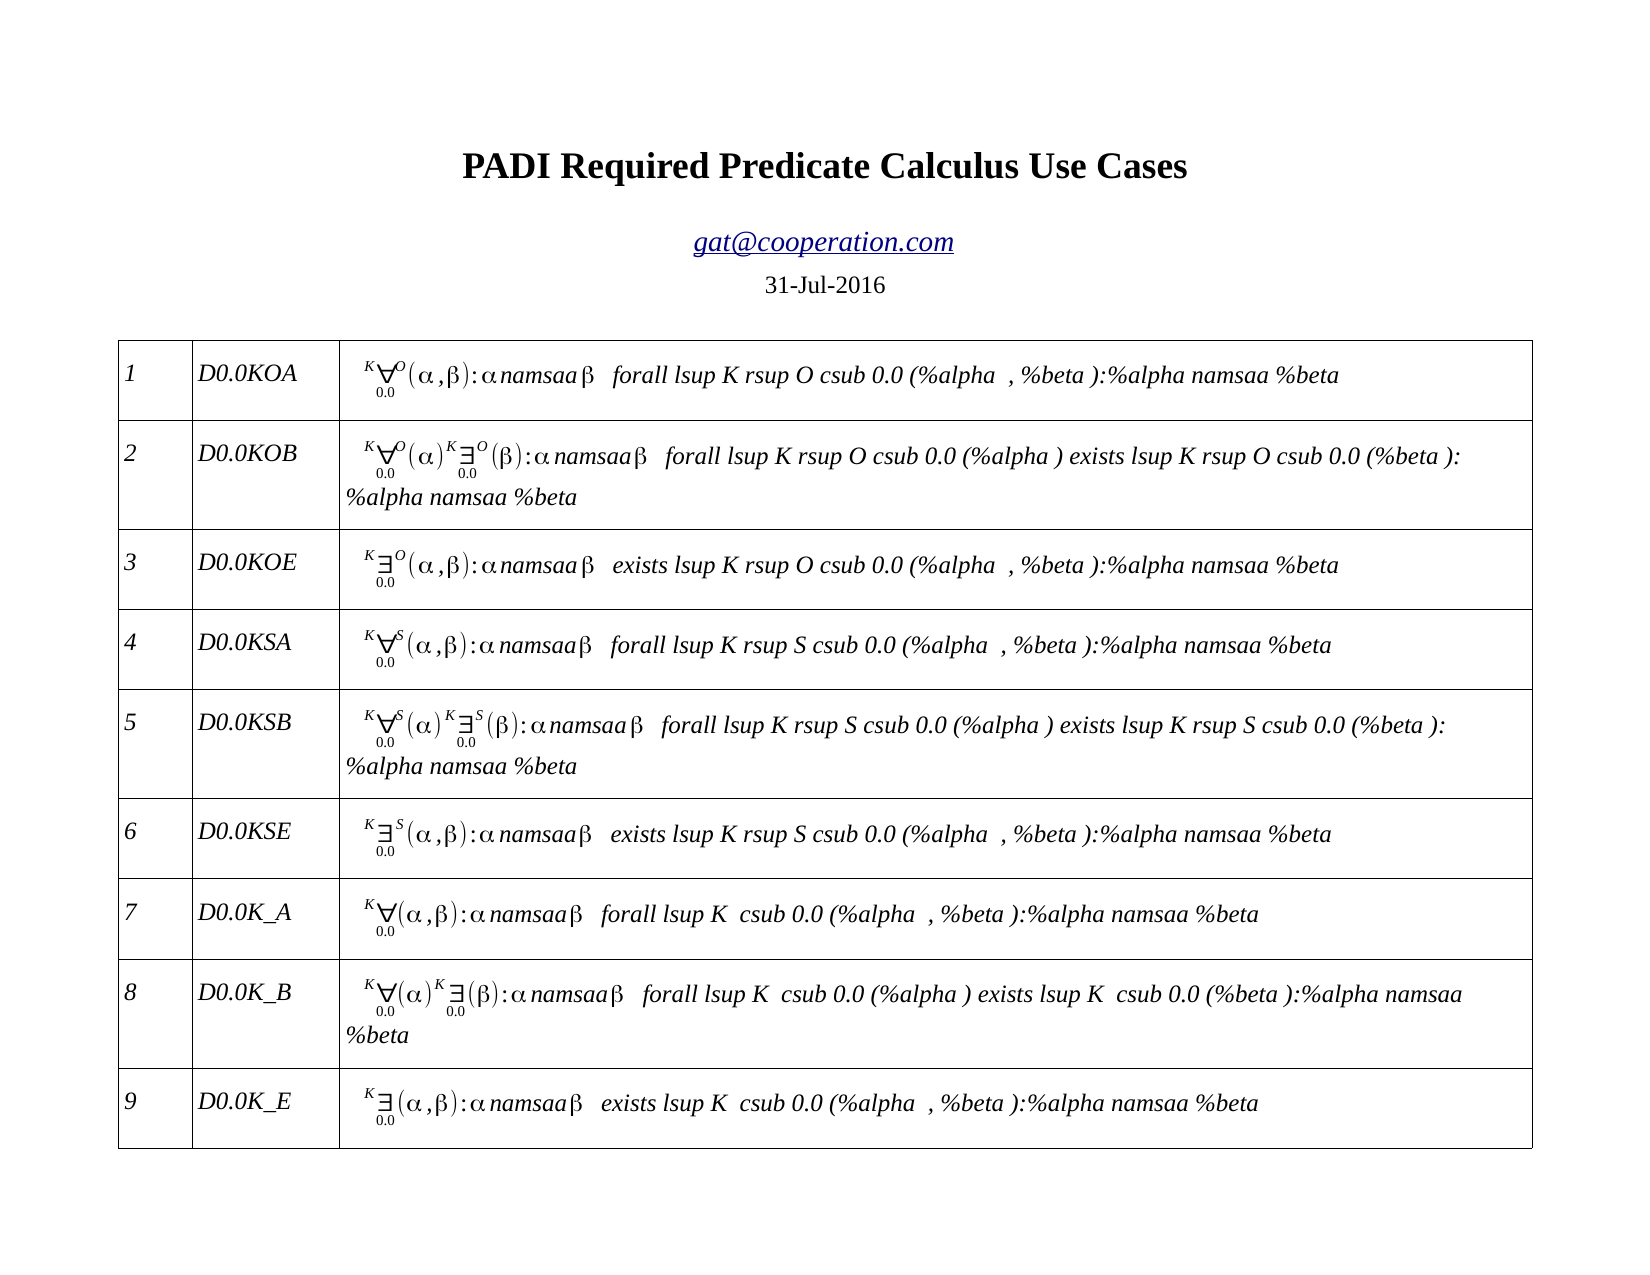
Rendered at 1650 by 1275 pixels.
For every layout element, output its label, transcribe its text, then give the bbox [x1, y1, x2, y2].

table_cell forall lsup K csub 0.0 (%alpha , %beta ):%alpha namsaa %beta [340, 879, 1532, 958]
table_cell forall lsup K rsup O csub 0.0 (%alpha ) exists lsup K rsup O csub 0.0 (%beta ):%alpha namsaa %beta [340, 421, 1532, 529]
table_cell D0.0K_E [193, 1069, 339, 1148]
table_cell 7 [119, 879, 192, 958]
table_cell 4 [119, 610, 192, 689]
table_cell D0.0KSE [193, 799, 339, 878]
table_cell forall lsup K rsup S csub 0.0 (%alpha ) exists lsup K rsup S csub 0.0 (%beta ):%alpha namsaa %beta [340, 690, 1532, 798]
table_cell 5 [119, 690, 192, 798]
text 31-Jul-2016 [118, 270, 1532, 298]
table_cell exists lsup K rsup O csub 0.0 (%alpha , %beta ):%alpha namsaa %beta [340, 530, 1532, 609]
subtitle gat@cooperation.com [118, 224, 1532, 257]
table_cell D0.0KOB [193, 421, 339, 529]
table_cell exists lsup K csub 0.0 (%alpha , %beta ):%alpha namsaa %beta [340, 1069, 1532, 1148]
table_cell 2 [119, 421, 192, 529]
table_cell D0.0K_B [193, 960, 339, 1067]
table_cell D0.0KOE [193, 530, 339, 609]
table_cell D0.0K_A [193, 879, 339, 958]
title PADI Required Predicate Calculus Use Cases [118, 143, 1532, 186]
table_cell 9 [119, 1069, 192, 1148]
table_cell 6 [119, 799, 192, 878]
table_cell 3 [119, 530, 192, 609]
table_cell D0.0KSB [193, 690, 339, 798]
table_header forall lsup K rsup O csub 0.0 (%alpha , %beta ):%alpha namsaa %beta [340, 341, 1532, 420]
table_header 1 [119, 341, 192, 420]
table_cell forall lsup K rsup S csub 0.0 (%alpha , %beta ):%alpha namsaa %beta [340, 610, 1532, 689]
table_cell D0.0KSA [193, 610, 339, 689]
table_cell exists lsup K rsup S csub 0.0 (%alpha , %beta ):%alpha namsaa %beta [340, 799, 1532, 878]
table_cell 8 [119, 960, 192, 1067]
table_cell forall lsup K csub 0.0 (%alpha ) exists lsup K csub 0.0 (%beta ):%alpha namsaa %beta [340, 960, 1532, 1067]
table_header D0.0KOA [193, 341, 339, 420]
